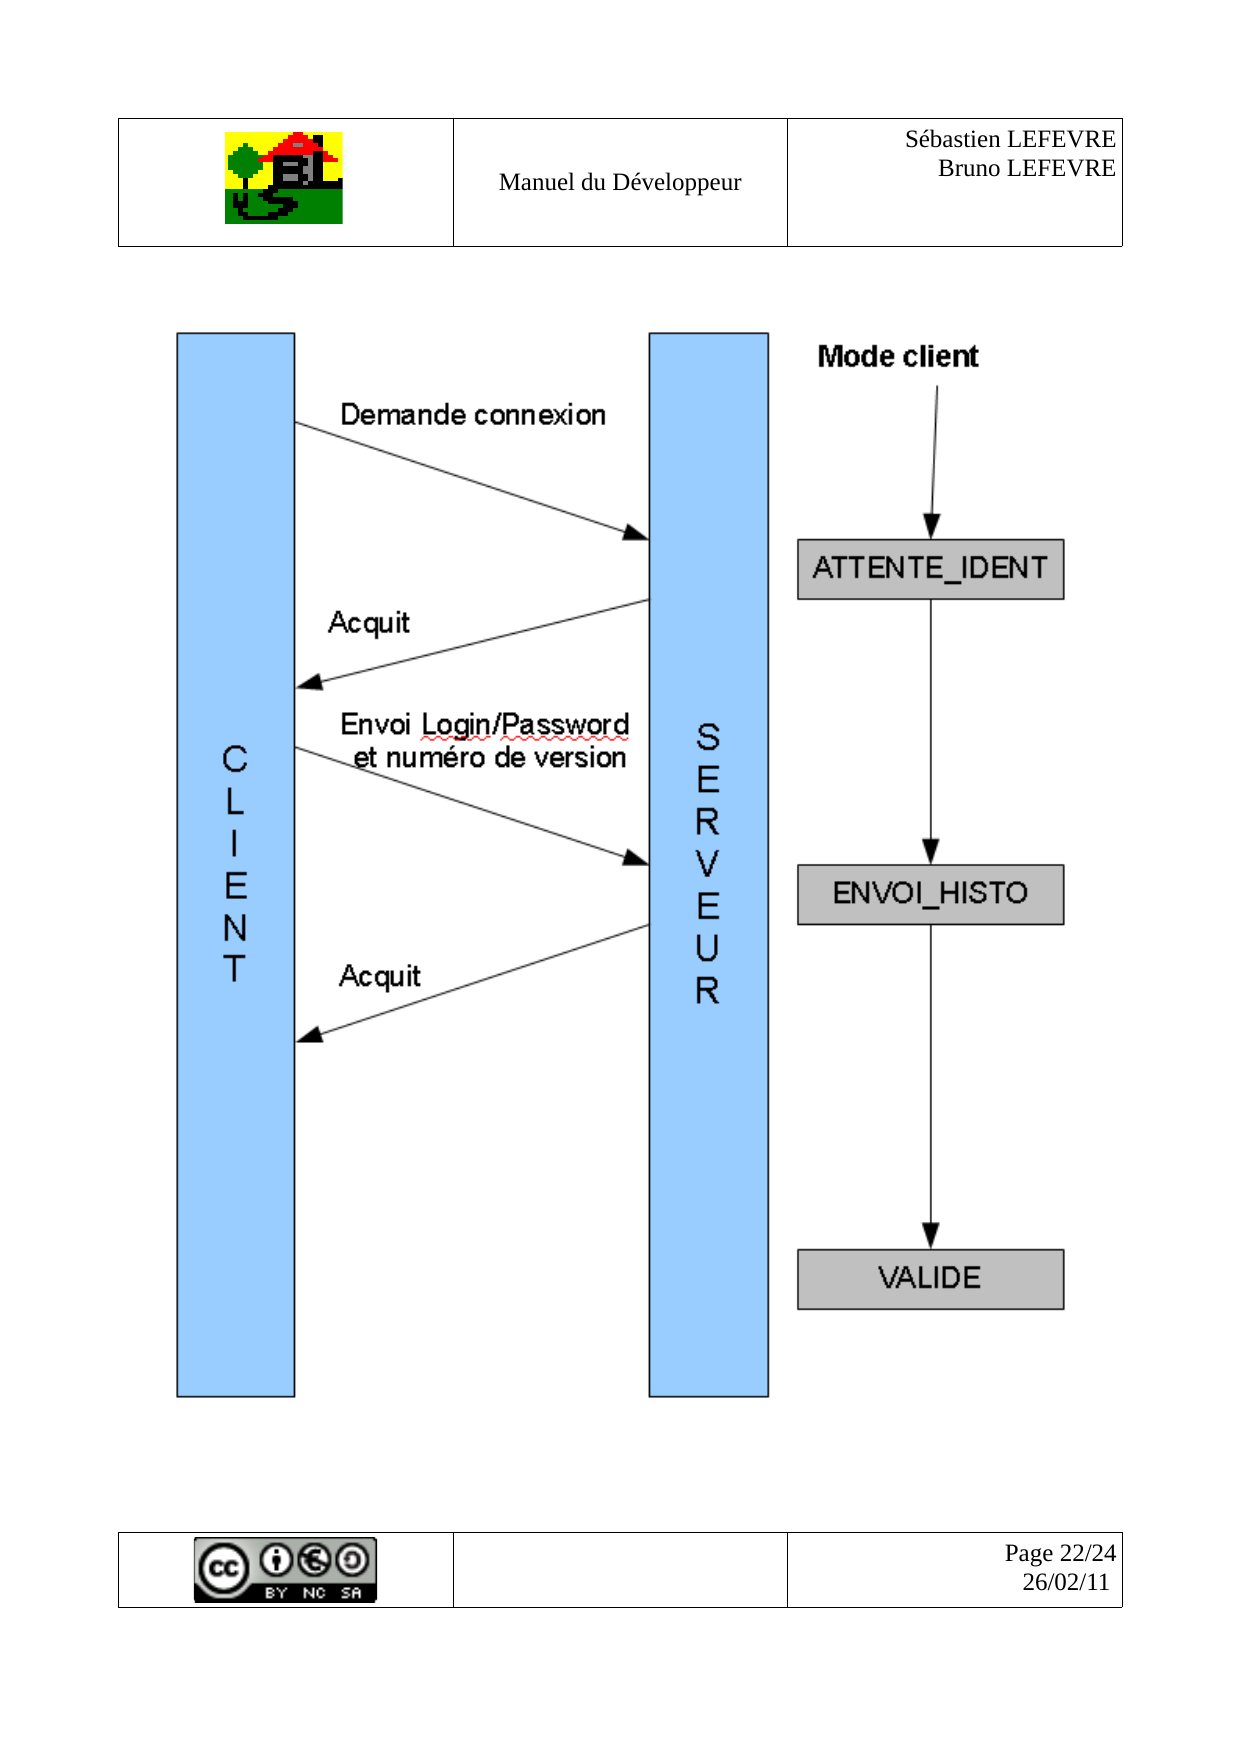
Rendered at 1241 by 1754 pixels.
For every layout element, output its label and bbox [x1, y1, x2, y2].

picture [193, 1537, 378, 1603]
picture [147, 303, 1093, 1426]
picture [225, 132, 343, 224]
